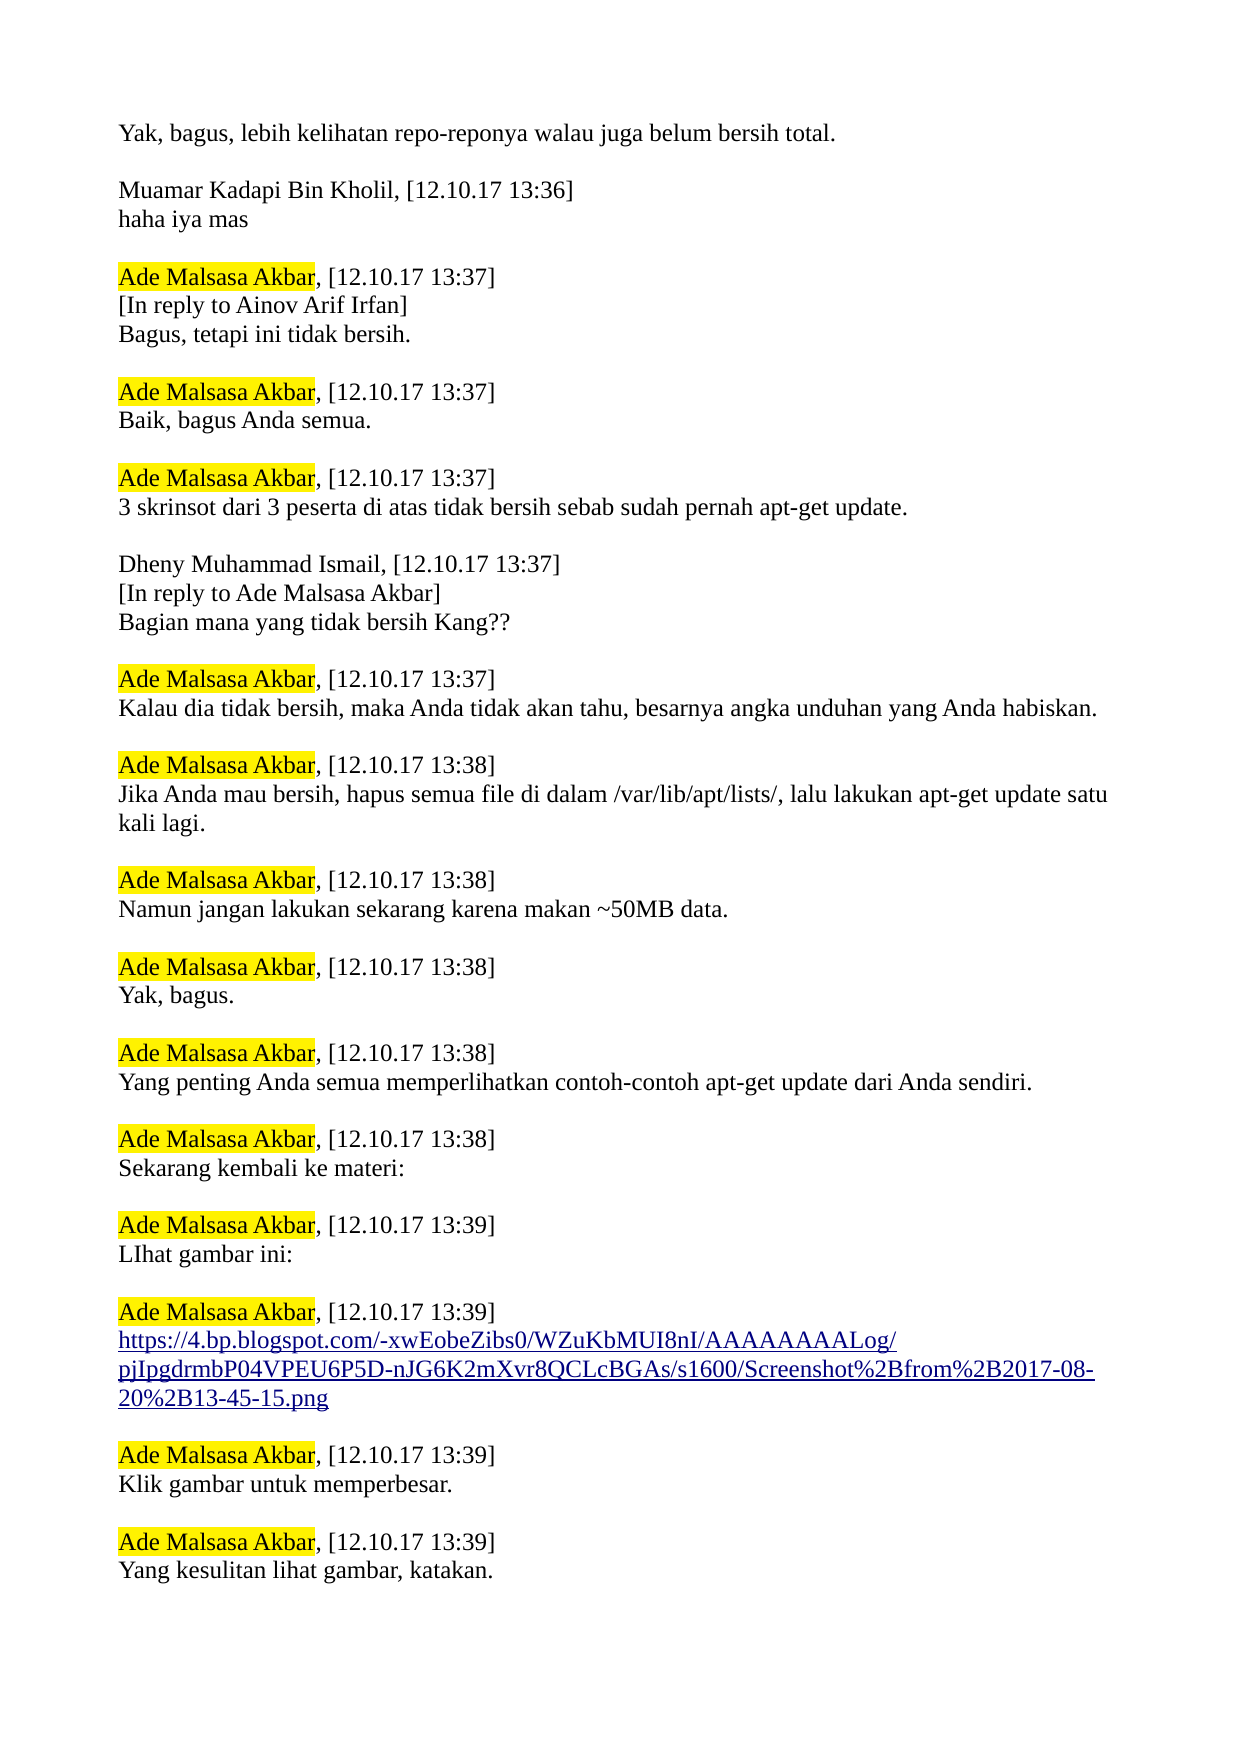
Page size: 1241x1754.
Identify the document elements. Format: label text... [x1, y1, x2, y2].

text Ade Malsasa Akbar, [12.10.17 13:38] [118, 1124, 1122, 1153]
text Ade Malsasa Akbar, [12.10.17 13:37] [118, 463, 1122, 492]
text Yang kesulitan lihat gambar, katakan. [118, 1556, 1122, 1584]
text 3 skrinsot dari 3 peserta di atas tidak bersih sebab sudah pernah apt-get update. [118, 492, 1122, 521]
text [In reply to Ainov Arif Irfan] [118, 291, 1122, 319]
text Kalau dia tidak bersih, maka Anda tidak akan tahu, besarnya angka unduhan yang Anda habiskan. [118, 693, 1122, 722]
text Ade Malsasa Akbar, [12.10.17 13:38] [118, 866, 1122, 894]
text Bagus, tetapi ini tidak bersih. [118, 319, 1122, 348]
text Ade Malsasa Akbar, [12.10.17 13:38] [118, 952, 1122, 981]
text Jika Anda mau bersih, hapus semua file di dalam /var/lib/apt/lists/, lalu lakukan apt-get update satu kali lagi. [118, 779, 1122, 837]
text Sekarang kembali ke materi: [118, 1153, 1122, 1182]
text haha iya mas [118, 204, 1122, 233]
text Yak, bagus. [118, 981, 1122, 1009]
text https://4.bp.blogspot.com/-xwEobeZibs0/WZuKbMUI8nI/AAAAAAAALog/pjIpgdrmbP04VPEU6P5D-nJG6K2mXvr8QCLcBGAs/s1600/Screenshot%2Bfrom%2B2017-08-20%2B13-45-15.png [118, 1326, 1122, 1412]
text Yang penting Anda semua memperlihatkan contoh-contoh apt-get update dari Anda sendiri. [118, 1067, 1122, 1096]
text Dheny Muhammad Ismail, [12.10.17 13:37] [118, 549, 1122, 578]
text Muamar Kadapi Bin Kholil, [12.10.17 13:36] [118, 176, 1122, 204]
text Baik, bagus Anda semua. [118, 406, 1122, 434]
text Ade Malsasa Akbar, [12.10.17 13:38] [118, 751, 1122, 779]
text Namun jangan lakukan sekarang karena makan ~50MB data. [118, 894, 1122, 923]
text Ade Malsasa Akbar, [12.10.17 13:39] [118, 1441, 1122, 1469]
text Bagian mana yang tidak bersih Kang?? [118, 607, 1122, 636]
text Ade Malsasa Akbar, [12.10.17 13:39] [118, 1527, 1122, 1556]
text Ade Malsasa Akbar, [12.10.17 13:37] [118, 377, 1122, 406]
text [In reply to Ade Malsasa Akbar] [118, 578, 1122, 607]
text LIhat gambar ini: [118, 1239, 1122, 1268]
text Ade Malsasa Akbar, [12.10.17 13:38] [118, 1038, 1122, 1067]
text Klik gambar untuk memperbesar. [118, 1469, 1122, 1498]
text Ade Malsasa Akbar, [12.10.17 13:39] [118, 1297, 1122, 1326]
text Ade Malsasa Akbar, [12.10.17 13:37] [118, 664, 1122, 693]
text Ade Malsasa Akbar, [12.10.17 13:39] [118, 1211, 1122, 1239]
text Ade Malsasa Akbar, [12.10.17 13:37] [118, 262, 1122, 291]
text Yak, bagus, lebih kelihatan repo-reponya walau juga belum bersih total. [118, 118, 1122, 147]
